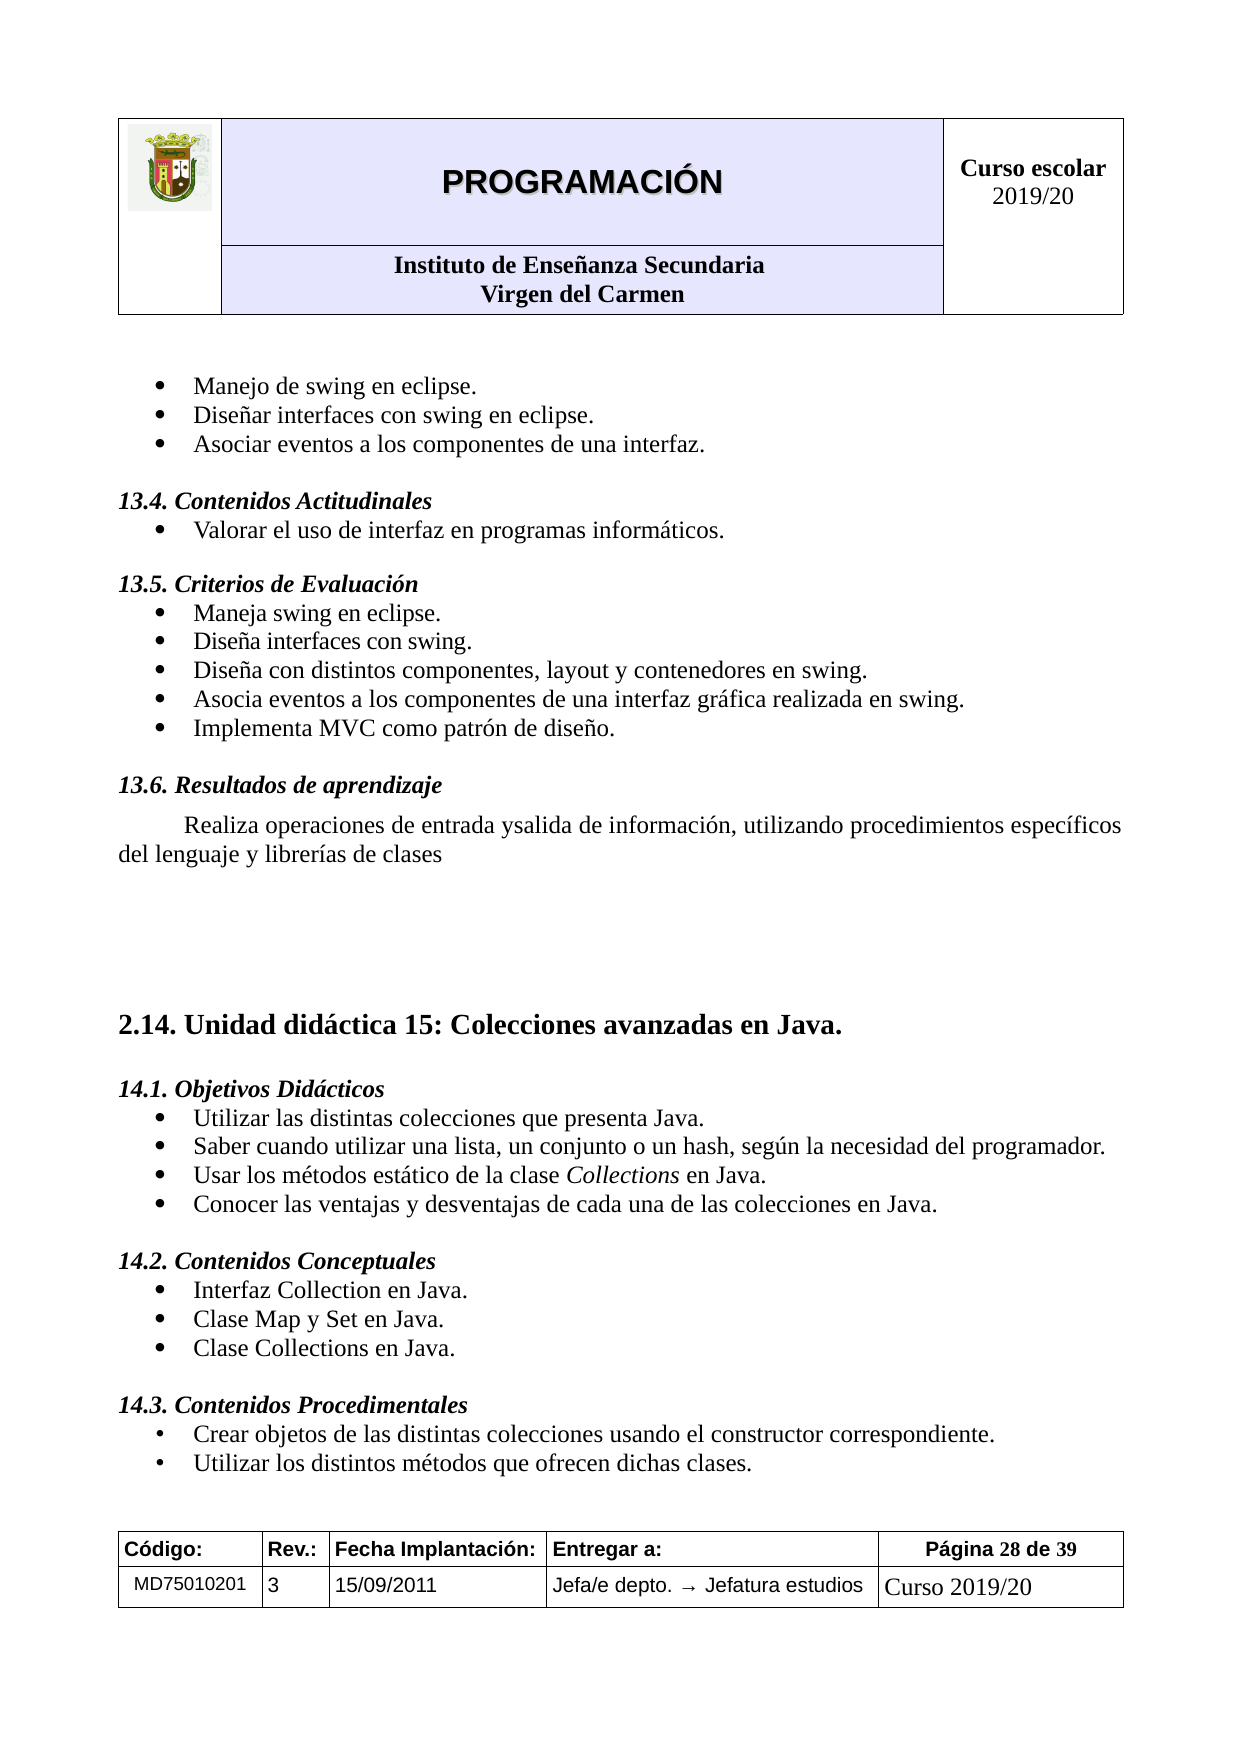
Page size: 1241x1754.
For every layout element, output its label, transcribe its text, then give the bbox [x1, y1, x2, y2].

subtitle Contenidos Conceptuales [118, 1246, 1122, 1275]
list Manejo de swing en eclipse. [156, 371, 1122, 400]
list Clase Collections en Java. [156, 1333, 1122, 1361]
list Utilizar los distintos métodos que ofrecen dichas clases. [156, 1448, 1122, 1476]
list Maneja swing en eclipse. [156, 598, 1122, 626]
list Clase Map y Set en Java. [156, 1304, 1122, 1333]
list Diseñar interfaces con swing en eclipse. [156, 400, 1122, 429]
picture [127, 124, 213, 211]
list Asociar eventos a los componentes de una interfaz. [156, 429, 1122, 458]
list Usar los métodos estático de la clase Collections en Java. [156, 1160, 1122, 1189]
list Diseña con distintos componentes, layout y contenedores en swing. [156, 655, 1122, 684]
list Asocia eventos a los componentes de una interfaz gráfica realizada en swing. [156, 684, 1122, 713]
subtitle Resultados de aprendizaje [118, 770, 1122, 799]
list Diseña interfaces con swing. [156, 626, 1122, 655]
subtitle Contenidos Actitudinales [118, 486, 1122, 515]
list Interfaz Collection en Java. [156, 1275, 1122, 1304]
text Realiza operaciones de entrada ysalida de información, utilizando procedimientos específicos del lenguaje y librerías de clases [118, 811, 1122, 868]
list Conocer las ventajas y desventajas de cada una de las colecciones en Java. [156, 1189, 1122, 1218]
list Utilizar las distintas colecciones que presenta Java. [156, 1103, 1122, 1131]
list Saber cuando utilizar una lista, un conjunto o un hash, según la necesidad del programador. [156, 1131, 1122, 1160]
list Crear objetos de las distintas colecciones usando el constructor correspondiente. [156, 1419, 1122, 1448]
list Valorar el uso de interfaz en programas informáticos. [156, 515, 1122, 544]
subtitle Objetivos Didácticos [118, 1074, 1122, 1103]
subtitle Criterios de Evaluación [118, 569, 1122, 598]
subtitle Unidad didáctica 15: Colecciones avanzadas en Java. [118, 1007, 1122, 1040]
subtitle Contenidos Procedimentales [118, 1390, 1122, 1419]
list Implementa MVC como patrón de diseño. [156, 713, 1122, 741]
